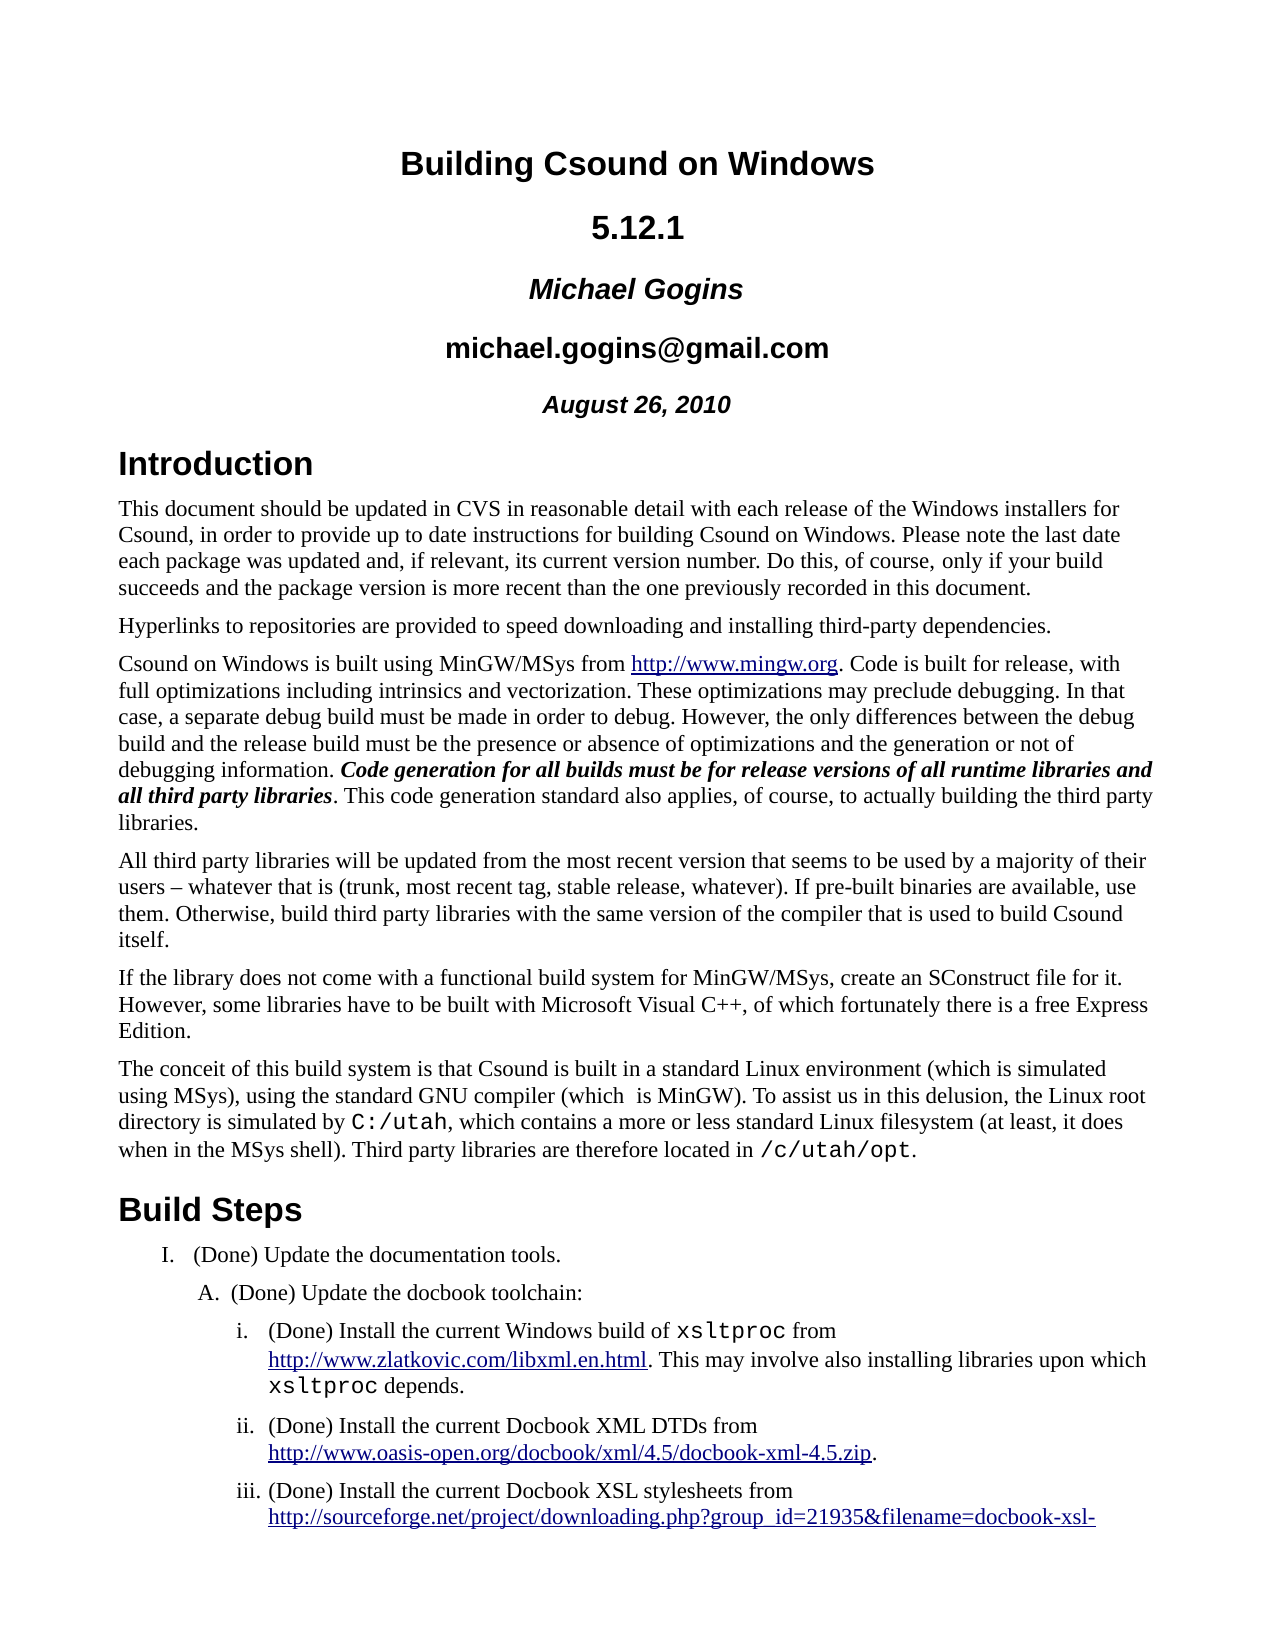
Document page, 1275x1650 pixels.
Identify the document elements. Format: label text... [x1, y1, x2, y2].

text All third party libraries will be updated from the most recent version that seems to be used by a majority of their users – whatever that is (trunk, most recent tag, stable release, whatever). If pre-built binaries are available, use them. Otherwise, build third party libraries with the same version of the compiler that is used to build Csound itself. [118, 847, 1157, 952]
subtitle Build Steps [118, 1190, 1157, 1229]
subtitle Introduction [118, 444, 1157, 483]
text Csound on Windows is built using MinGW/MSys from http://www.mingw.org. Code is built for release, with full optimizations including intrinsics and vectorization. These optimizations may preclude debugging. In that case, a separate debug build must be made in order to debug. However, the only differences between the debug build and the release build must be the presence or absence of optimizations and the generation or not of debugging information. Code generation for all builds must be for release versions of all runtime libraries and all third party libraries. This code generation standard also applies, of course, to actually building the third party libraries. [118, 651, 1157, 835]
subtitle 5.12.1 [118, 208, 1157, 246]
text This document should be updated in CVS in reasonable detail with each release of the Windows installers for Csound, in order to provide up to date instructions for building Csound on Windows. Please note the last date each package was updated and, if relevant, its current version number. Do this, of course, only if your build succeeds and the package version is more recent than the one previously recorded in this document. [118, 495, 1157, 600]
list (Done) Update the docbook toolchain: [193, 1279, 1157, 1305]
text The conceit of this build system is that Csound is built in a standard Linux environment (which is simulated using MSys), using the standard GNU compiler (which is MinGW). To assist us in this delusion, the Linux root directory is simulated by C:/utah, which contains a more or less standard Linux filesystem (at least, it does when in the MSys shell). Third party libraries are therefore located in /c/utah/opt. [118, 1055, 1157, 1164]
text If the library does not come with a functional build system for MinGW/MSys, create an SConstruct file for it. However, some libraries have to be built with Microsoft Visual C++, of which fortunately there is a free Express Edition. [118, 964, 1157, 1043]
list (Done) Install the current Windows build of xsltproc from http://www.zlatkovic.com/libxml.en.html. This may involve also installing libraries upon which xsltproc depends. [231, 1317, 1157, 1400]
list (Done) Install the current Docbook XML DTDs from http://www.oasis-open.org/docbook/xml/4.5/docbook-xml-4.5.zip. [231, 1412, 1157, 1465]
subtitle Building Csound on Windows [118, 144, 1157, 182]
subtitle michael.gogins@gmail.com [118, 331, 1157, 364]
subtitle August 26, 2010 [118, 390, 1157, 419]
subtitle Michael Gogins [118, 272, 1157, 306]
text Hyperlinks to repositories are provided to speed downloading and installing third-party dependencies. [118, 612, 1157, 638]
list (Done) Install the current Docbook XSL stylesheets from http://sourceforge.net/project/downloading.php?group_id=21935&filename=docbook-xsl- [231, 1477, 1157, 1529]
list (Done) Update the documentation tools. [156, 1241, 1157, 1267]
